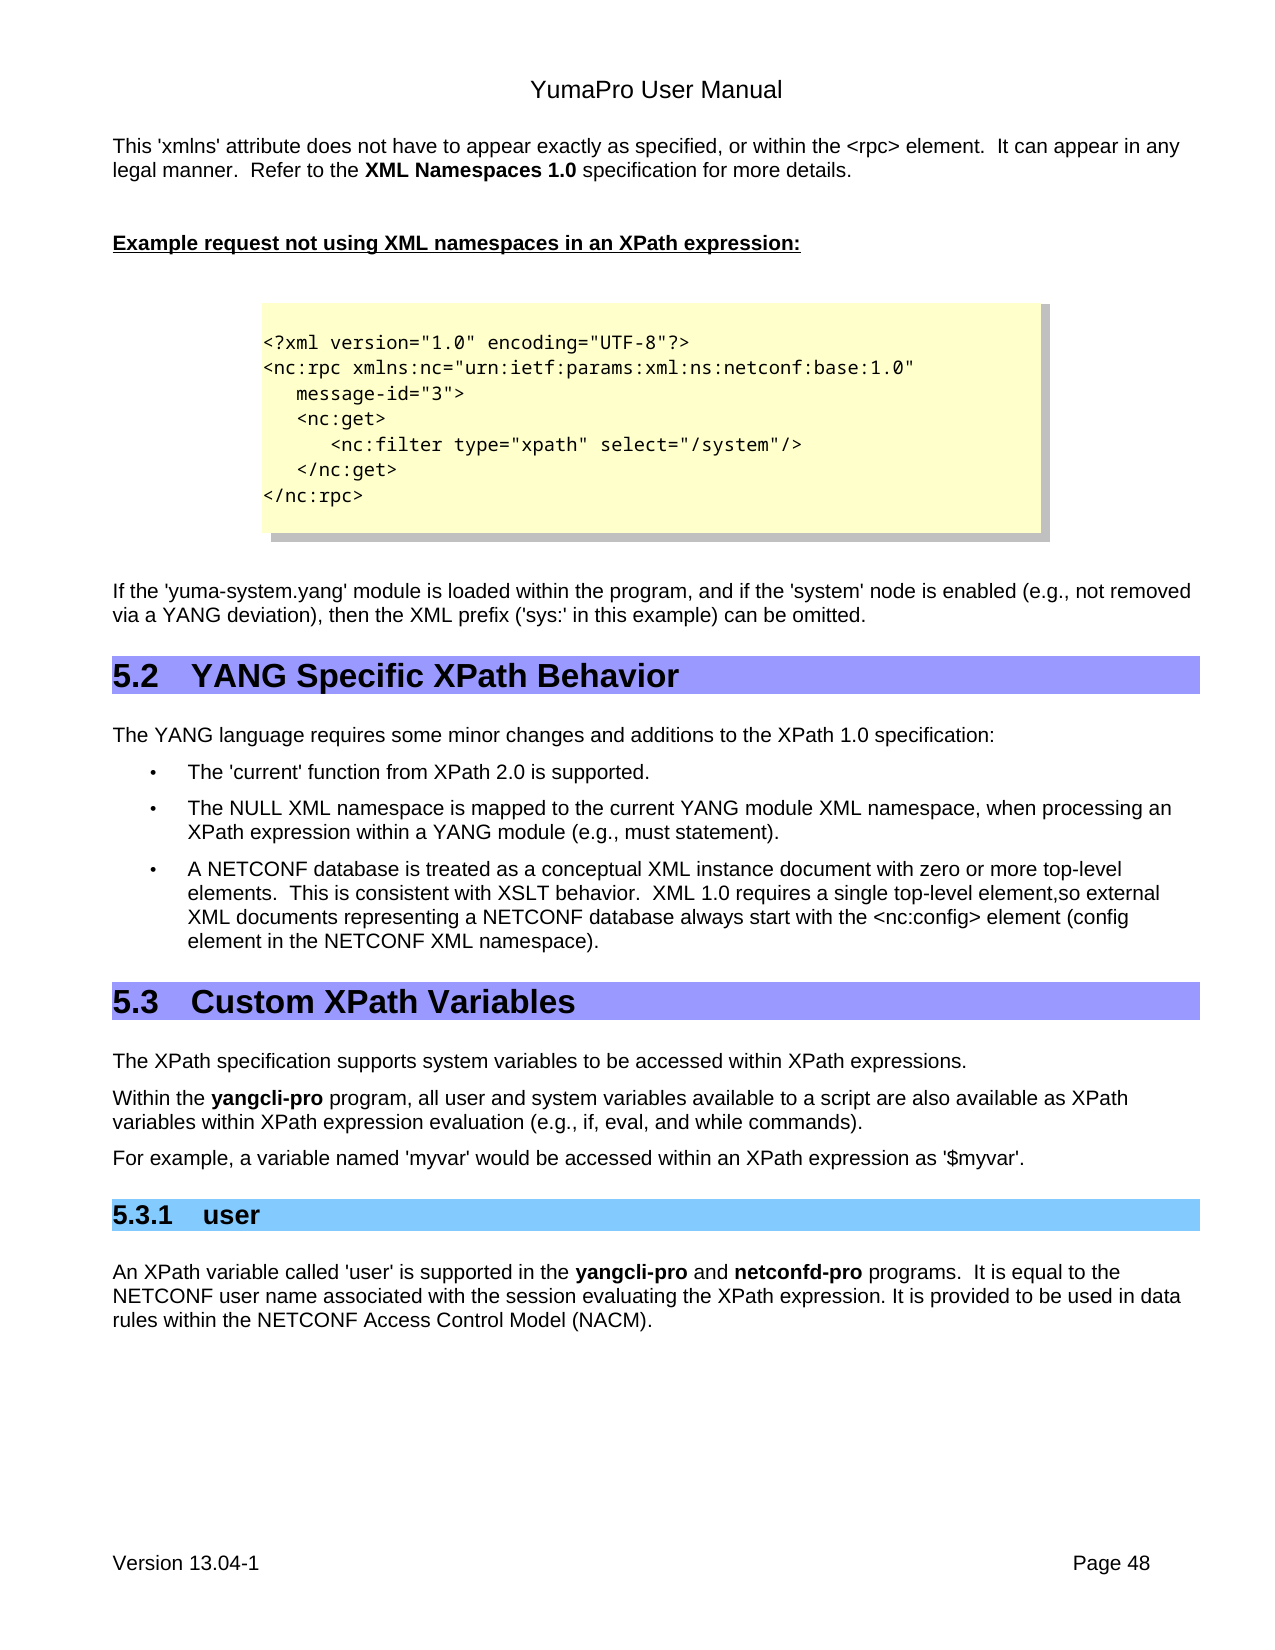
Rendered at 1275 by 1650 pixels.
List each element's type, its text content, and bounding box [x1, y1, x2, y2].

text The YANG language requires some minor changes and additions to the XPath 1.0 specification: [112, 723, 1200, 747]
text <nc:rpc xmlns:nc="urn:ietf:params:xml:ns:netconf:base:1.0" [262, 354, 1041, 380]
subtitle Custom XPath Variables [112, 982, 1200, 1020]
subtitle YANG Specific XPath Behavior [112, 656, 1200, 694]
list The NULL XML namespace is mapped to the current YANG module XML namespace, when processing an XPath expression within a YANG module (e.g., must statement). [150, 796, 1200, 844]
text Within the yangcli-pro program, all user and system variables available to a script are also available as XPath variables within XPath expression evaluation (e.g., if, eval, and while commands). [112, 1086, 1200, 1134]
text <nc:filter type="xpath" select="/system"/> [262, 431, 1041, 457]
text If the 'yuma-system.yang' module is loaded within the program, and if the 'system' node is enabled (e.g., not removed via a YANG deviation), then the XML prefix ('sys:' in this example) can be omitted. [112, 579, 1200, 627]
text <nc:get> [262, 406, 1041, 431]
text For example, a variable named 'myvar' would be accessed within an XPath expression as '$myvar'. [112, 1146, 1200, 1170]
text Example request not using XML namespaces in an XPath expression: [112, 231, 1200, 254]
list A NETCONF database is treated as a conceptual XML instance document with zero or more top-level elements. This is consistent with XSLT behavior. XML 1.0 requires a single top-level element,so external XML documents representing a NETCONF database always start with the <nc:config> element (config element in the NETCONF XML namespace). [150, 857, 1200, 952]
subtitle user [112, 1199, 1200, 1231]
list The 'current' function from XPath 2.0 is supported. [150, 760, 1200, 784]
text message-id="3"> [262, 380, 1041, 406]
text This 'xmlns' attribute does not have to appear exactly as specified, or within the <rpc> element. It can appear in any legal manner. Refer to the XML Namespaces 1.0 specification for more details. [112, 134, 1200, 182]
text </nc:get> [262, 457, 1041, 482]
text The XPath specification supports system variables to be accessed within XPath expressions. [112, 1049, 1200, 1073]
text <?xml version="1.0" encoding="UTF-8"?> [262, 329, 1041, 354]
text </nc:rpc> [262, 482, 1041, 508]
text An XPath variable called 'user' is supported in the yangcli-pro and netconfd-pro programs. It is equal to the NETCONF user name associated with the session evaluating the XPath expression. It is provided to be used in data rules within the NETCONF Access Control Model (NACM). [112, 1260, 1200, 1332]
